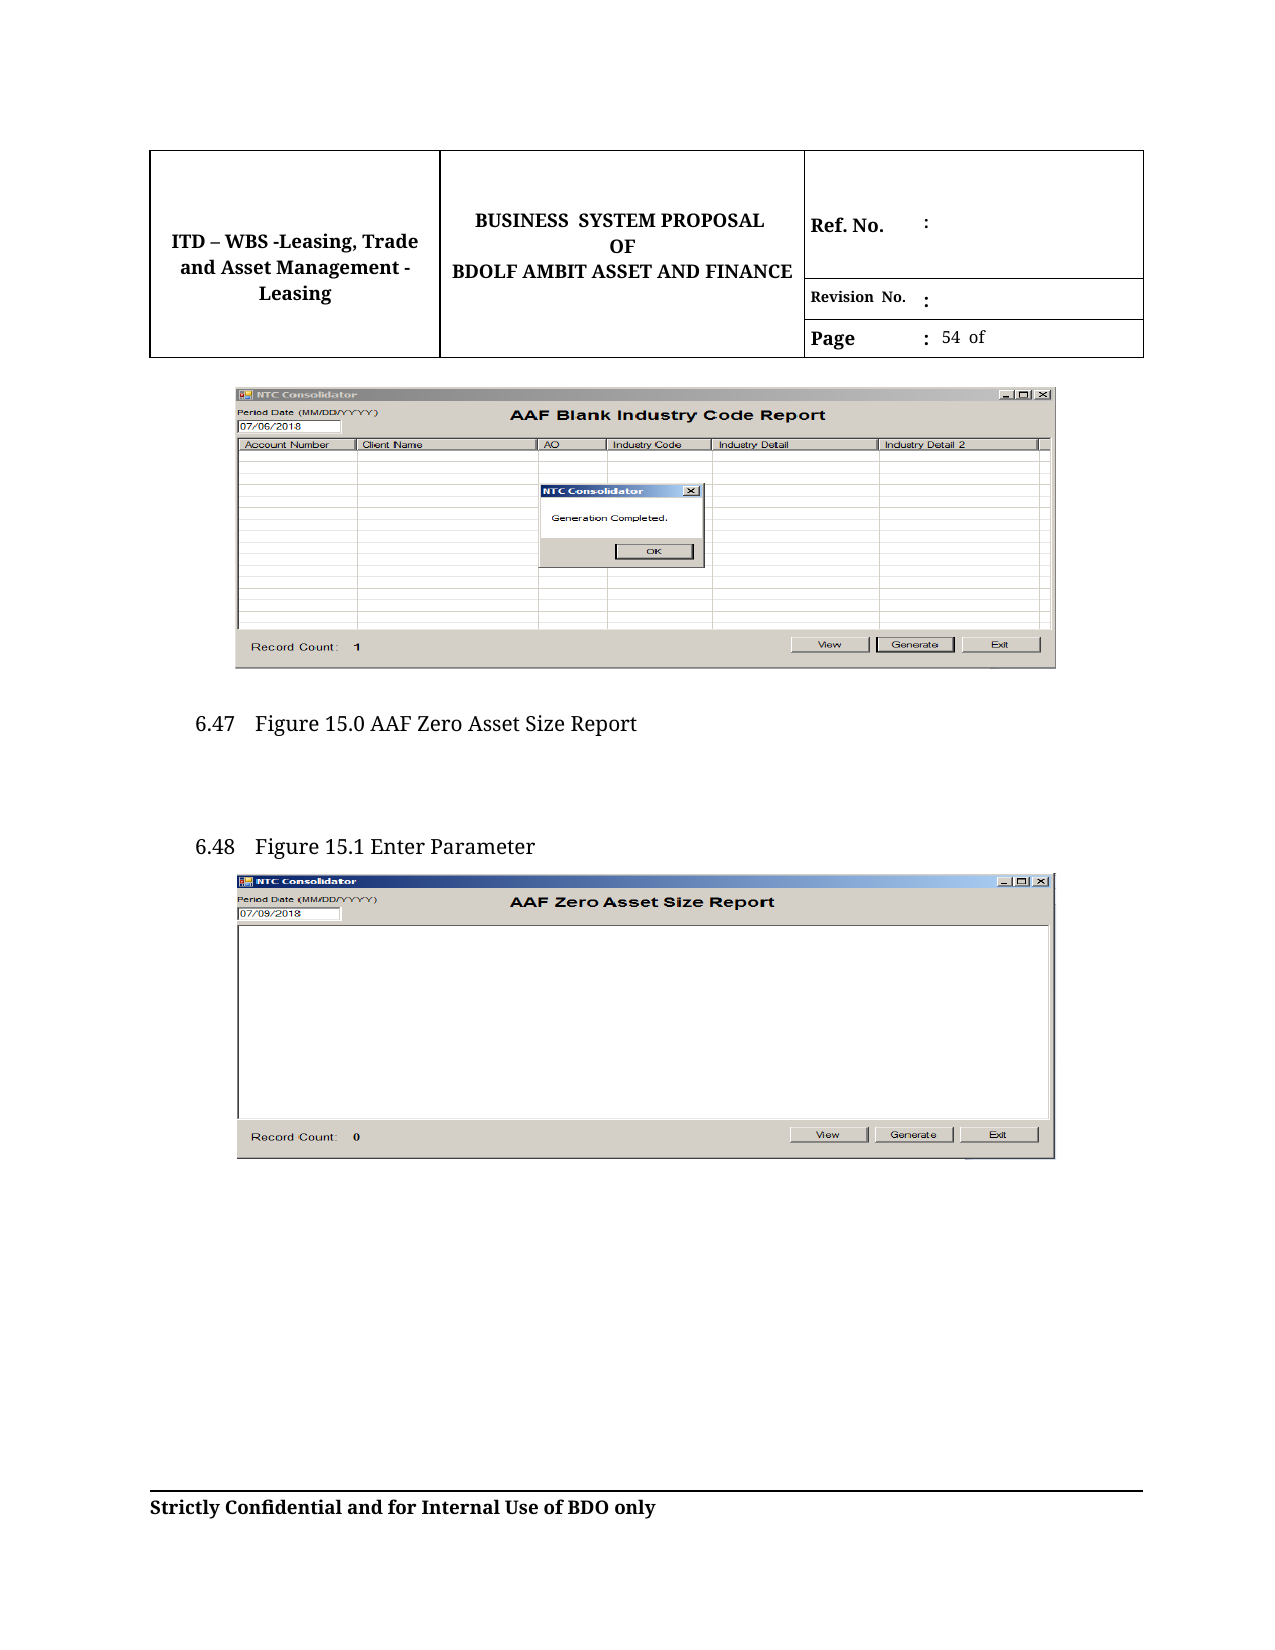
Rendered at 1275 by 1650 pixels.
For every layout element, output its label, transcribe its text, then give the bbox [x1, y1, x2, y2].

picture [235, 387, 1058, 669]
list Figure 15.1 Enter Parameter [195, 832, 1143, 861]
list Figure 15.0 AAF Zero Asset Size Report [195, 709, 1143, 738]
picture [237, 873, 1057, 1160]
